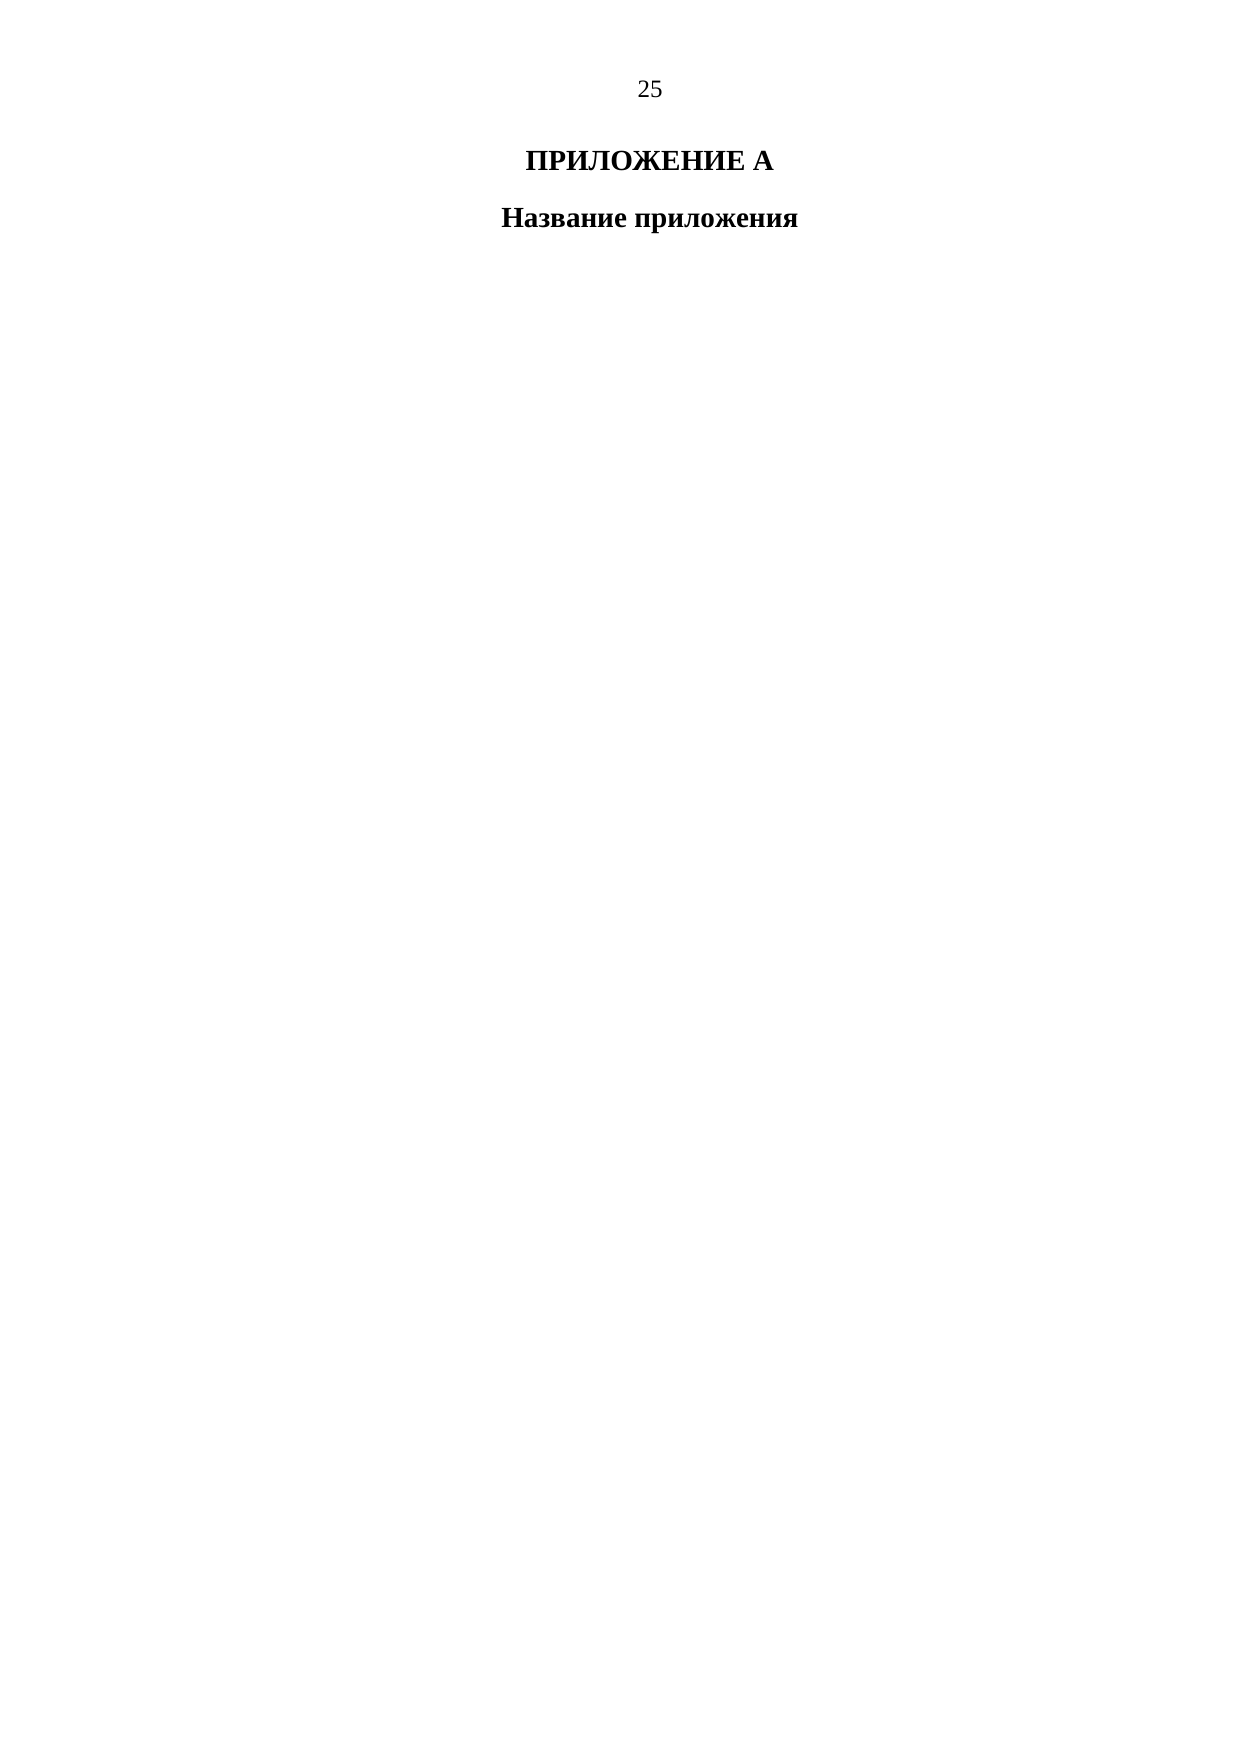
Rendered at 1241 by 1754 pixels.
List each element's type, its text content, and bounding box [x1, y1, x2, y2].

text ПРИЛОЖЕНИЕ А [177, 143, 1122, 177]
text Название приложения [177, 200, 1122, 233]
